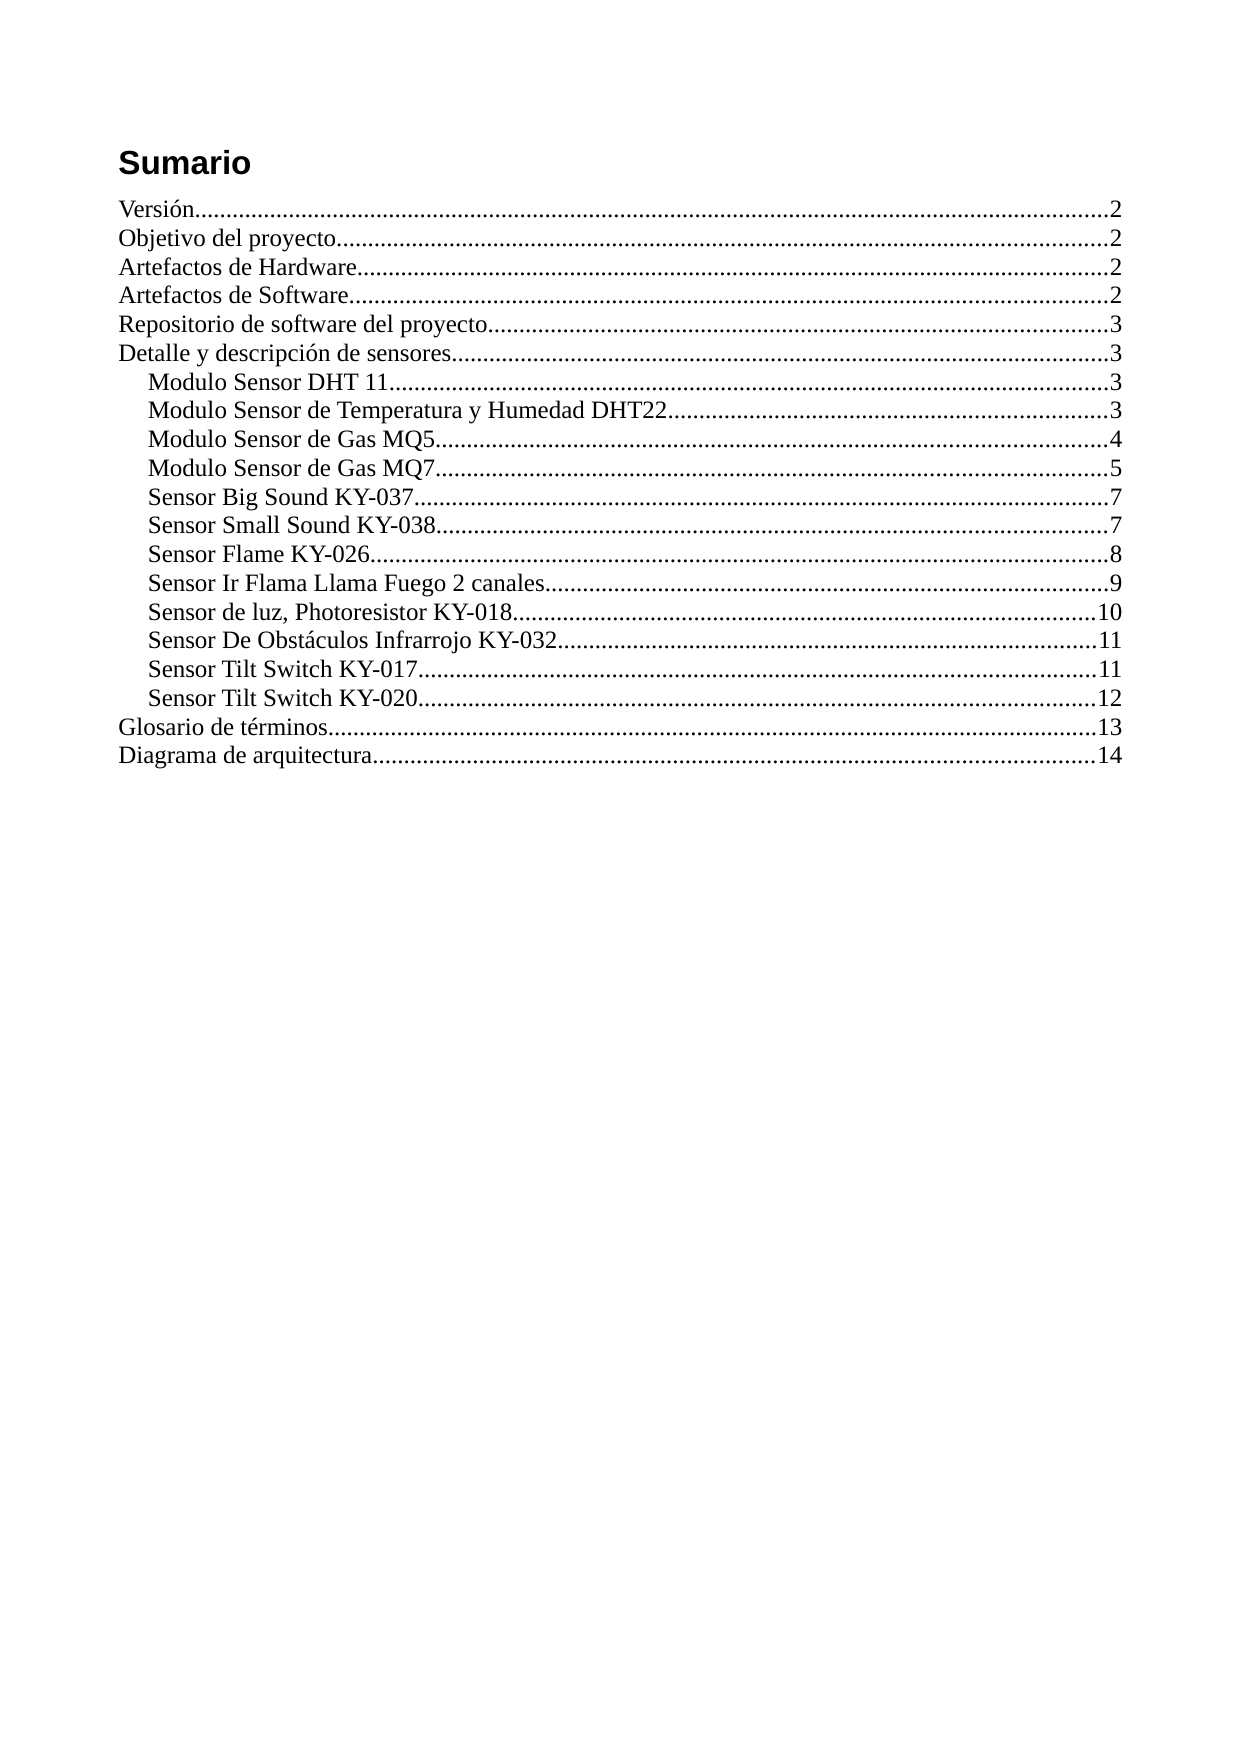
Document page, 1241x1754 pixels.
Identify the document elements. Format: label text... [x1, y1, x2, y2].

text Objetivo del proyecto. 2 [118, 223, 1122, 252]
text Sensor Big Sound KY-037 7 [148, 482, 1122, 510]
text Repositorio de software del proyecto. 3 [118, 309, 1122, 338]
text Sensor Tilt Switch KY-017 11 [148, 654, 1122, 683]
text Sensor Ir Flama Llama Fuego 2 canales 9 [148, 568, 1122, 597]
text Versión 2 [118, 194, 1122, 223]
text Modulo Sensor de Temperatura y Humedad DHT22 3 [148, 395, 1122, 424]
text Modulo Sensor DHT 11 3 [148, 367, 1122, 395]
text Modulo Sensor de Gas MQ5 4 [148, 424, 1122, 453]
text Detalle y descripción de sensores 3 [118, 338, 1122, 367]
text Sensor Tilt Switch KY-020 12 [148, 683, 1122, 712]
text Artefactos de Software. 2 [118, 280, 1122, 309]
subtitle Sumario [118, 143, 1122, 182]
text Diagrama de arquitectura 14 [118, 740, 1122, 769]
text Sensor De Obstáculos Infrarrojo KY-032 11 [148, 625, 1122, 654]
text Artefactos de Hardware. 2 [118, 252, 1122, 280]
text Sensor Flame KY-026 8 [148, 539, 1122, 568]
text Sensor Small Sound KY-038 7 [148, 510, 1122, 539]
text Glosario de términos 13 [118, 712, 1122, 740]
text Sensor de luz, Photoresistor KY-018 10 [148, 597, 1122, 625]
text Modulo Sensor de Gas MQ7 5 [148, 453, 1122, 482]
